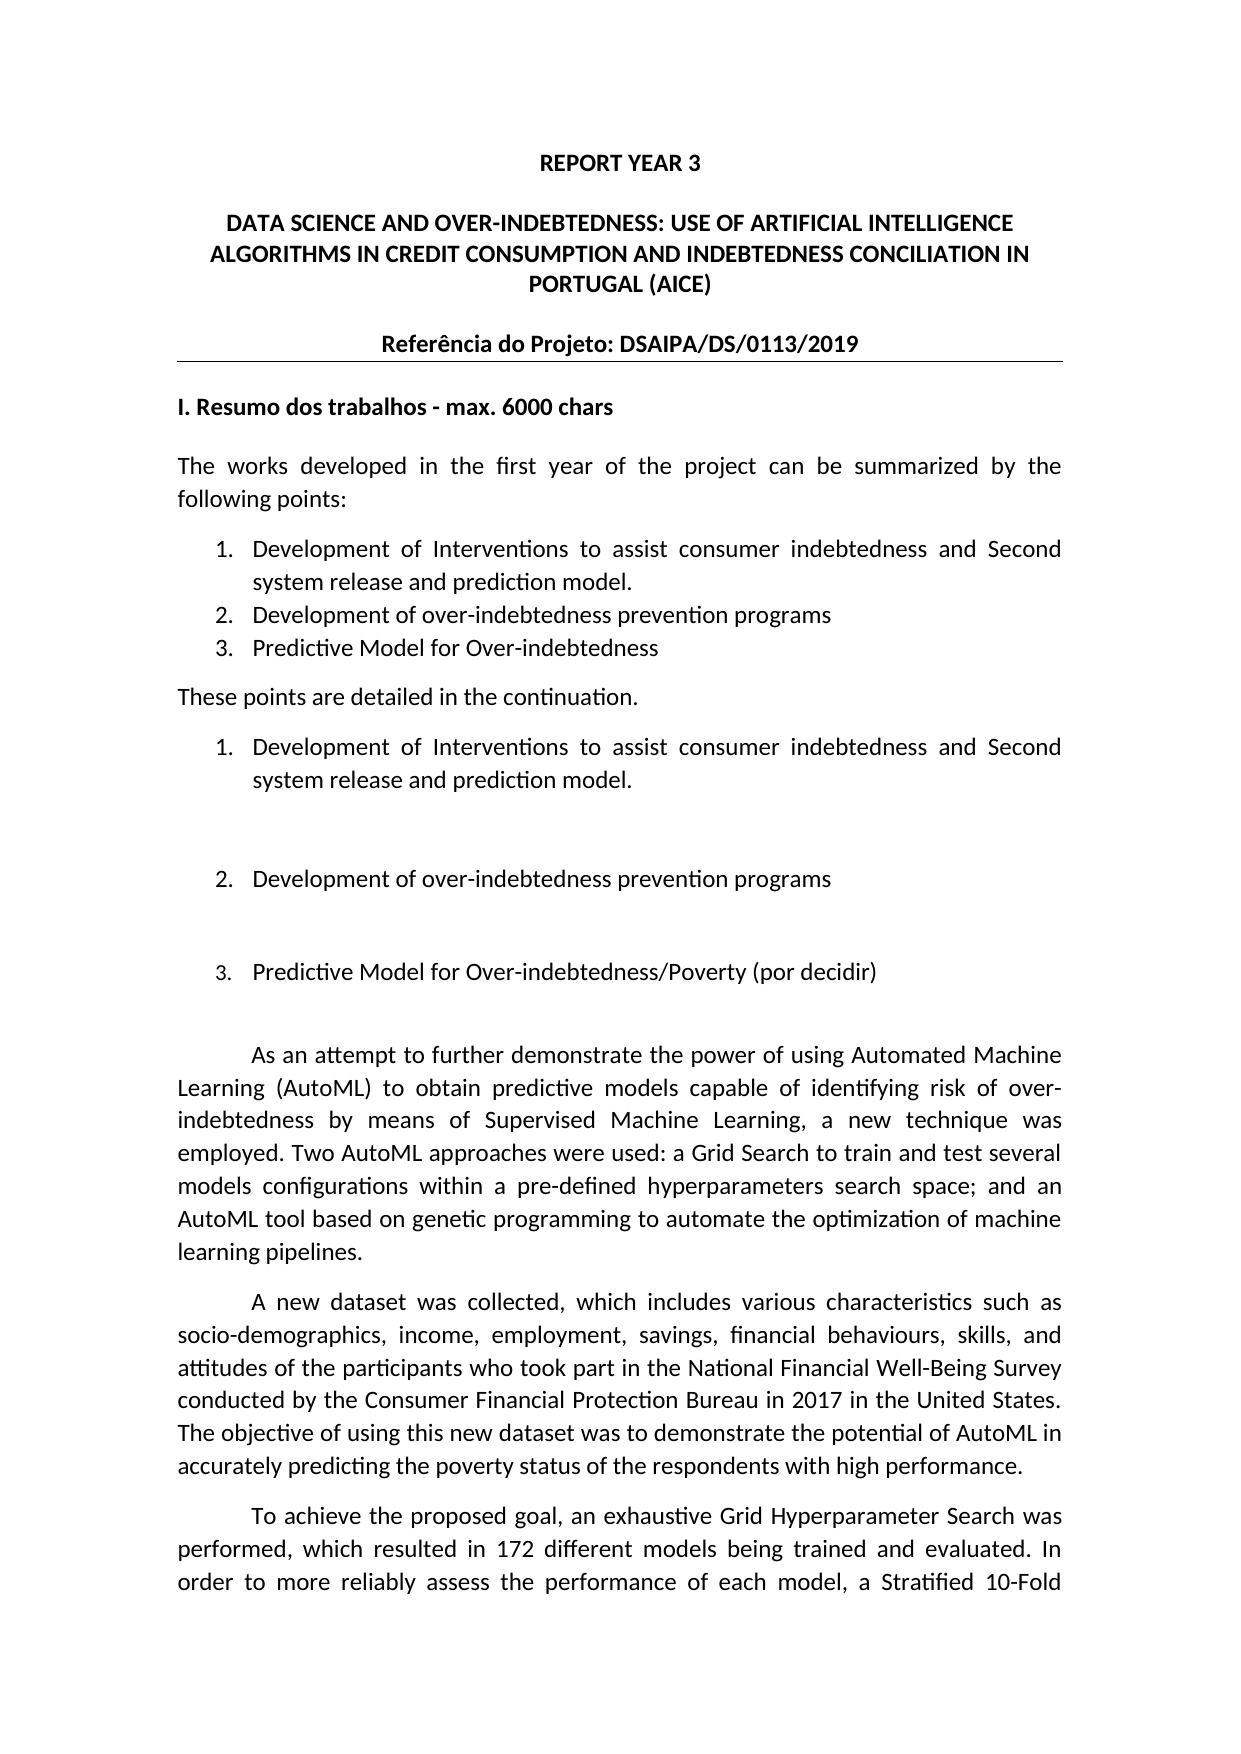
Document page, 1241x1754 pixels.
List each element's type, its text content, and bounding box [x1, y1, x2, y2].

list Predictive Model for Over-indebtedness/Poverty (por decidir) [215, 956, 1063, 987]
text As an attempt to further demonstrate the power of using Automated Machine Learning (AutoML) to obtain predictive models capable of identifying risk of over-indebtedness by means of Supervised Machine Learning, a new technique was employed. Two AutoML approaches were used: a Grid Search to train and test several models configurations within a pre-defined hyperparameters search space; and an AutoML tool based on genetic programming to automate the optimization of machine learning pipelines. [177, 1039, 1063, 1267]
list Development of Interventions to assist consumer indebtedness and Second system release and prediction model. [215, 731, 1063, 794]
text I. Resumo dos trabalhos - max. 6000 chars [177, 391, 1063, 421]
text To achieve the proposed goal, an exhaustive Grid Hyperparameter Search was performed, which resulted in 172 different models being trained and evaluated. In order to more reliably assess the performance of each model, a Stratified 10-Fold [177, 1500, 1063, 1596]
text The works developed in the first year of the project can be summarized by the following points: [177, 451, 1063, 514]
text Referência do Projeto: DSAIPA/DS/0113/2019 [177, 328, 1063, 361]
list Development of Interventions to assist consumer indebtedness and Second system release and prediction model. [215, 533, 1063, 596]
text A new dataset was collected, which includes various characteristics such as socio-demographics, income, employment, savings, financial behaviours, skills, and attitudes of the participants who took part in the National Financial Well-Being Survey conducted by the Consumer Financial Protection Bureau in 2017 in the United States. The objective of using this new dataset was to demonstrate the potential of AutoML in accurately predicting the poverty status of the respondents with high performance. [177, 1286, 1063, 1481]
text DATA SCIENCE AND OVER-INDEBTEDNESS: USE OF ARTIFICIAL INTELLIGENCE ALGORITHMS IN CREDIT CONSUMPTION AND INDEBTEDNESS CONCILIATION IN PORTUGAL (AICE) [177, 207, 1063, 299]
text These points are detailed in the continuation. [177, 681, 1063, 712]
list Development of over-indebtedness prevention programs [215, 599, 1063, 629]
text REPORT YEAR 3 [177, 148, 1063, 178]
list Development of over-indebtedness prevention programs [215, 863, 1063, 893]
list Predictive Model for Over-indebtedness [215, 632, 1063, 662]
